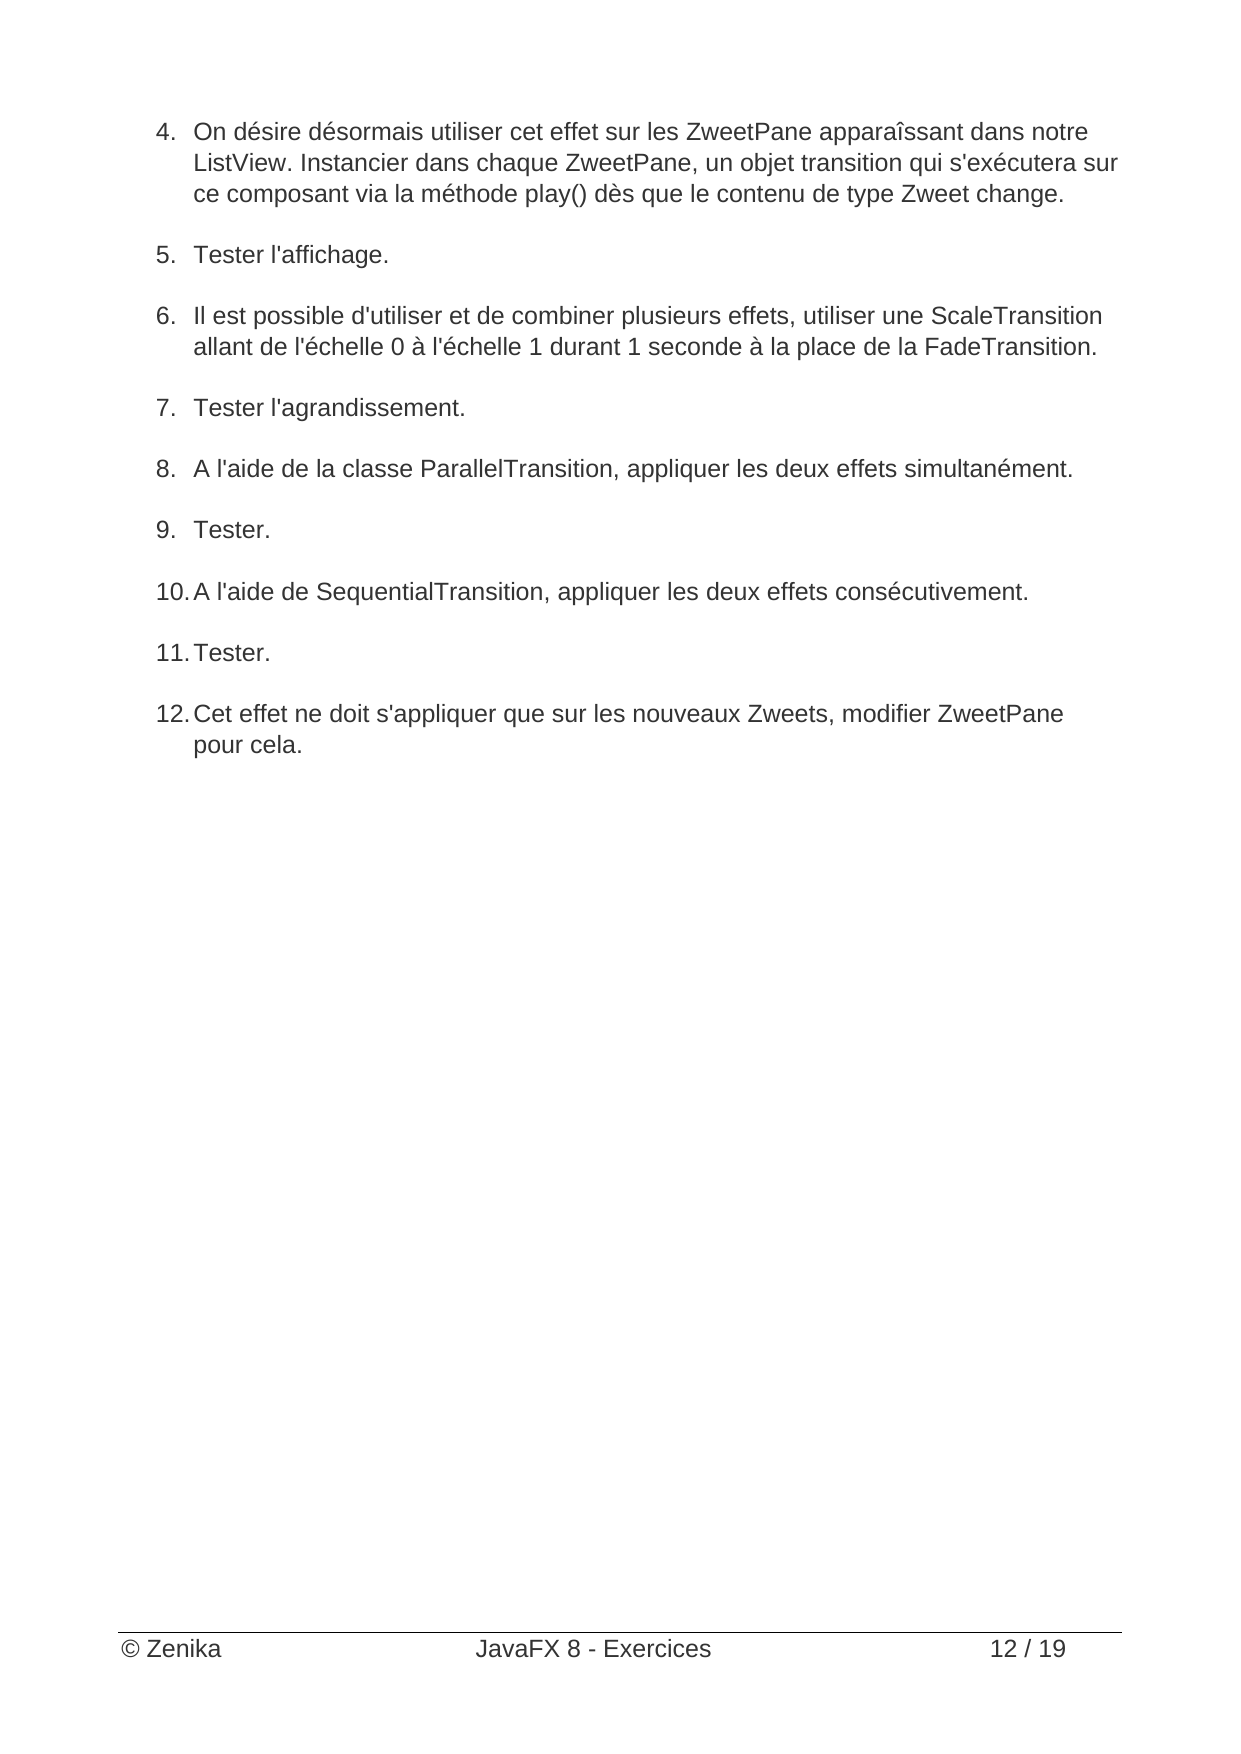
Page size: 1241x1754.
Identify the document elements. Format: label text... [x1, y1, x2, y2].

list A l'aide de SequentialTransition, appliquer les deux effets consécutivement. [156, 577, 1122, 636]
list Tester. [156, 516, 1122, 575]
list Il est possible d'utiliser et de combiner plusieurs effets, utiliser une ScaleTransition allant de l'échelle 0 à l'échelle 1 durant 1 seconde à la place de la FadeTransition. [156, 302, 1122, 391]
list Cet effet ne doit s'appliquer que sur les nouveaux Zweets, modifier ZweetPane pour cela. [156, 700, 1122, 758]
list A l'aide de la classe ParallelTransition, appliquer les deux effets simultanément. [156, 455, 1122, 513]
list On désire désormais utiliser cet effet sur les ZweetPane apparaîssant dans notre ListView. Instancier dans chaque ZweetPane, un objet transition qui s'exécutera sur ce composant via la méthode play() dès que le contenu de type Zweet change. [156, 118, 1122, 238]
list Tester l'agrandissement. [156, 394, 1122, 452]
list Tester. [156, 639, 1122, 697]
list Tester l'affichage. [156, 241, 1122, 299]
